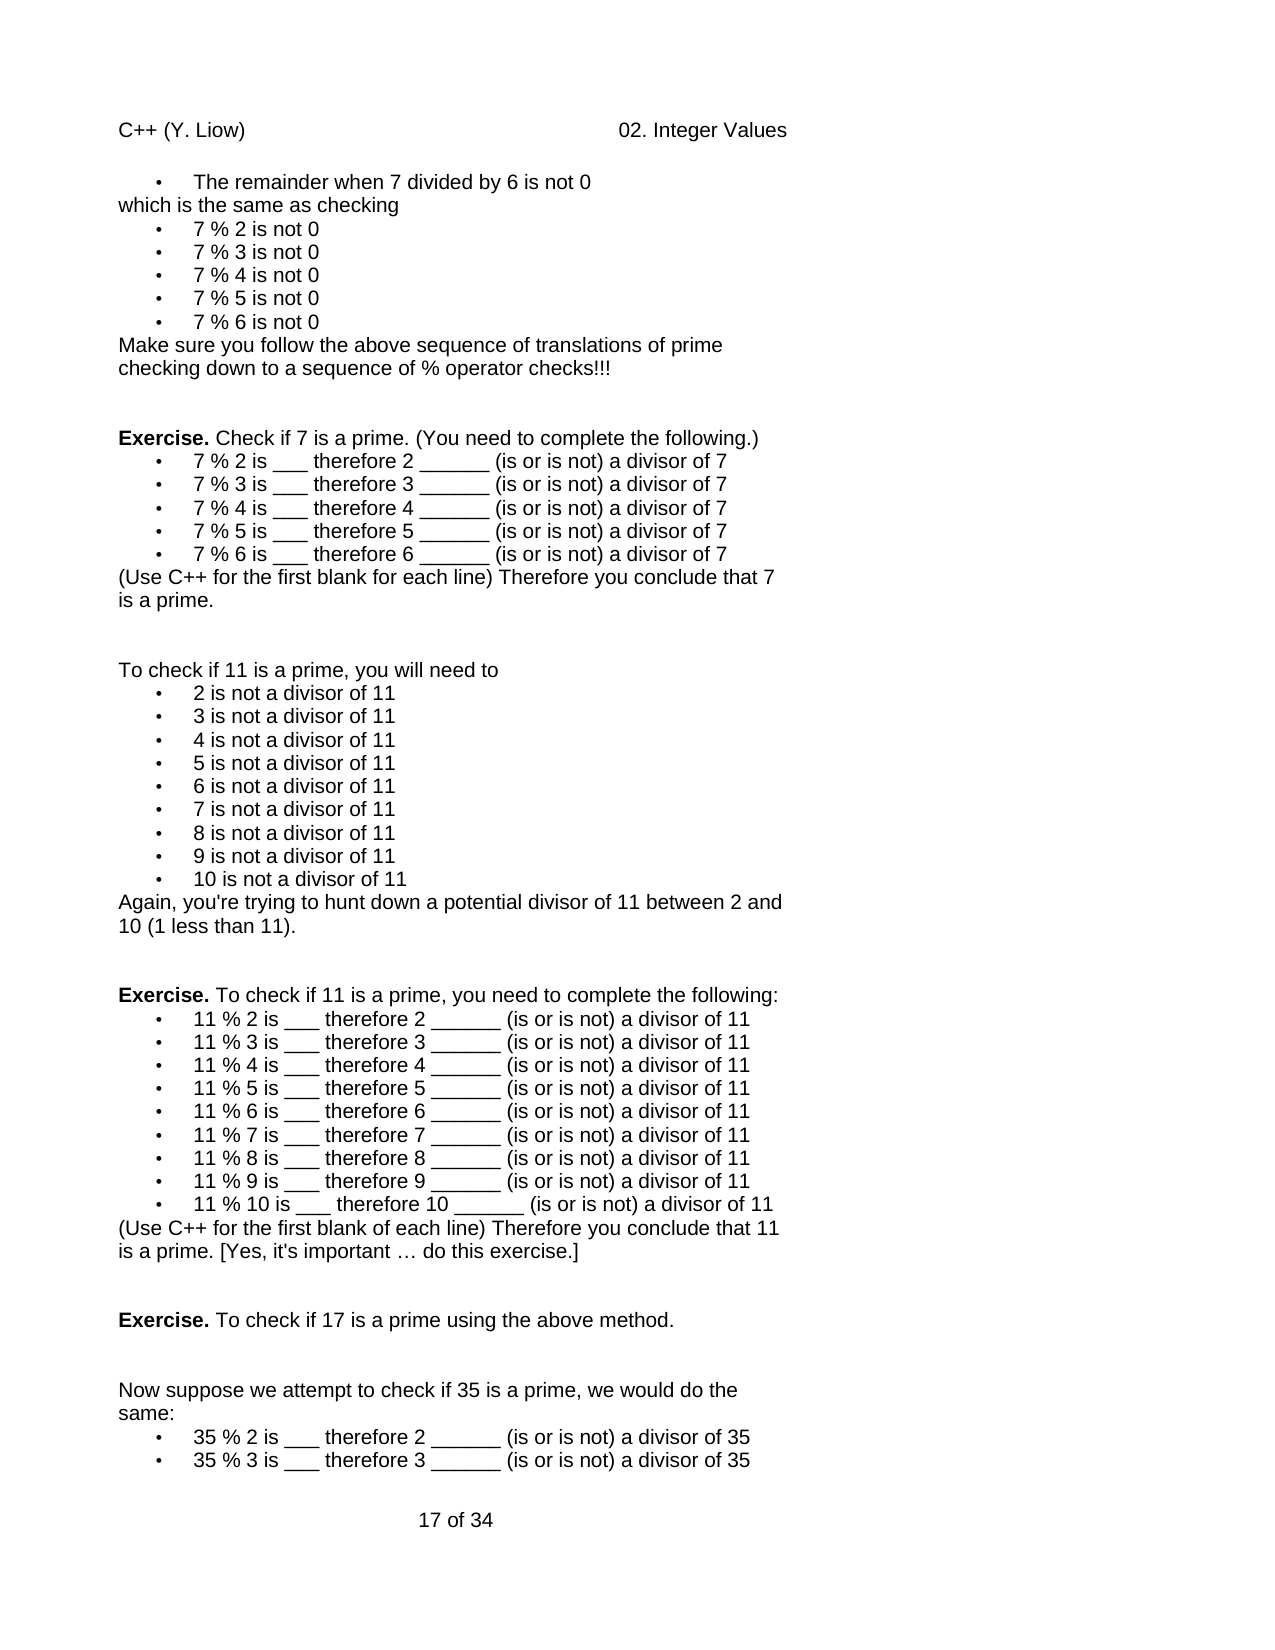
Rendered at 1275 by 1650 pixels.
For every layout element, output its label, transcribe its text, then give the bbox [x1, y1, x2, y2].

list 9 is not a divisor of 11 [156, 844, 793, 868]
list 7 % 4 is not 0 [156, 264, 793, 287]
list 7 % 4 is ___ therefore 4 ______ (is or is not) a divisor of 7 [156, 496, 793, 519]
text Exercise. Check if 7 is a prime. (You need to complete the following.) [118, 426, 793, 449]
list 11 % 9 is ___ therefore 9 ______ (is or is not) a divisor of 11 [156, 1170, 793, 1193]
list 7 % 2 is ___ therefore 2 ______ (is or is not) a divisor of 7 [156, 449, 793, 473]
text which is the same as checking [118, 194, 793, 217]
text To check if 11 is a prime, you will need to [118, 659, 793, 682]
list 11 % 3 is ___ therefore 3 ______ (is or is not) a divisor of 11 [156, 1030, 793, 1053]
list 7 % 5 is ___ therefore 5 ______ (is or is not) a divisor of 7 [156, 519, 793, 542]
list 7 % 5 is not 0 [156, 287, 793, 310]
text Again, you're trying to hunt down a potential divisor of 11 between 2 and 10 (1 less than 11). [118, 891, 793, 937]
text (Use C++ for the first blank for each line) Therefore you conclude that 7 is a prime. [118, 566, 793, 612]
text Now suppose we attempt to check if 35 is a prime, we would do the same: [118, 1379, 793, 1425]
list 5 is not a divisor of 11 [156, 752, 793, 775]
list 11 % 10 is ___ therefore 10 ______ (is or is not) a divisor of 11 [156, 1193, 793, 1216]
list 7 % 2 is not 0 [156, 217, 793, 241]
list 6 is not a divisor of 11 [156, 775, 793, 798]
text Make sure you follow the above sequence of translations of prime checking down to a sequence of % operator checks!!! [118, 333, 793, 380]
text Exercise. To check if 17 is a prime using the above method. [118, 1309, 793, 1332]
text (Use C++ for the first blank of each line) Therefore you conclude that 11 is a prime. [Yes, it's important … do this exercise.] [118, 1216, 793, 1263]
list 11 % 5 is ___ therefore 5 ______ (is or is not) a divisor of 11 [156, 1077, 793, 1100]
list 7 % 3 is ___ therefore 3 ______ (is or is not) a divisor of 7 [156, 473, 793, 496]
list 7 % 6 is ___ therefore 6 ______ (is or is not) a divisor of 7 [156, 542, 793, 566]
list The remainder when 7 divided by 6 is not 0 [156, 171, 793, 194]
list 4 is not a divisor of 11 [156, 728, 793, 752]
list 10 is not a divisor of 11 [156, 868, 793, 891]
list 11 % 7 is ___ therefore 7 ______ (is or is not) a divisor of 11 [156, 1123, 793, 1146]
list 35 % 3 is ___ therefore 3 ______ (is or is not) a divisor of 35 [156, 1448, 793, 1472]
list 8 is not a divisor of 11 [156, 821, 793, 844]
text Exercise. To check if 11 is a prime, you need to complete the following: [118, 984, 793, 1007]
list 11 % 8 is ___ therefore 8 ______ (is or is not) a divisor of 11 [156, 1146, 793, 1170]
list 7 % 6 is not 0 [156, 310, 793, 333]
list 11 % 4 is ___ therefore 4 ______ (is or is not) a divisor of 11 [156, 1053, 793, 1077]
list 11 % 2 is ___ therefore 2 ______ (is or is not) a divisor of 11 [156, 1007, 793, 1030]
list 35 % 2 is ___ therefore 2 ______ (is or is not) a divisor of 35 [156, 1425, 793, 1448]
list 11 % 6 is ___ therefore 6 ______ (is or is not) a divisor of 11 [156, 1100, 793, 1123]
list 7 % 3 is not 0 [156, 241, 793, 264]
list 2 is not a divisor of 11 [156, 682, 793, 705]
list 3 is not a divisor of 11 [156, 705, 793, 728]
list 7 is not a divisor of 11 [156, 798, 793, 821]
